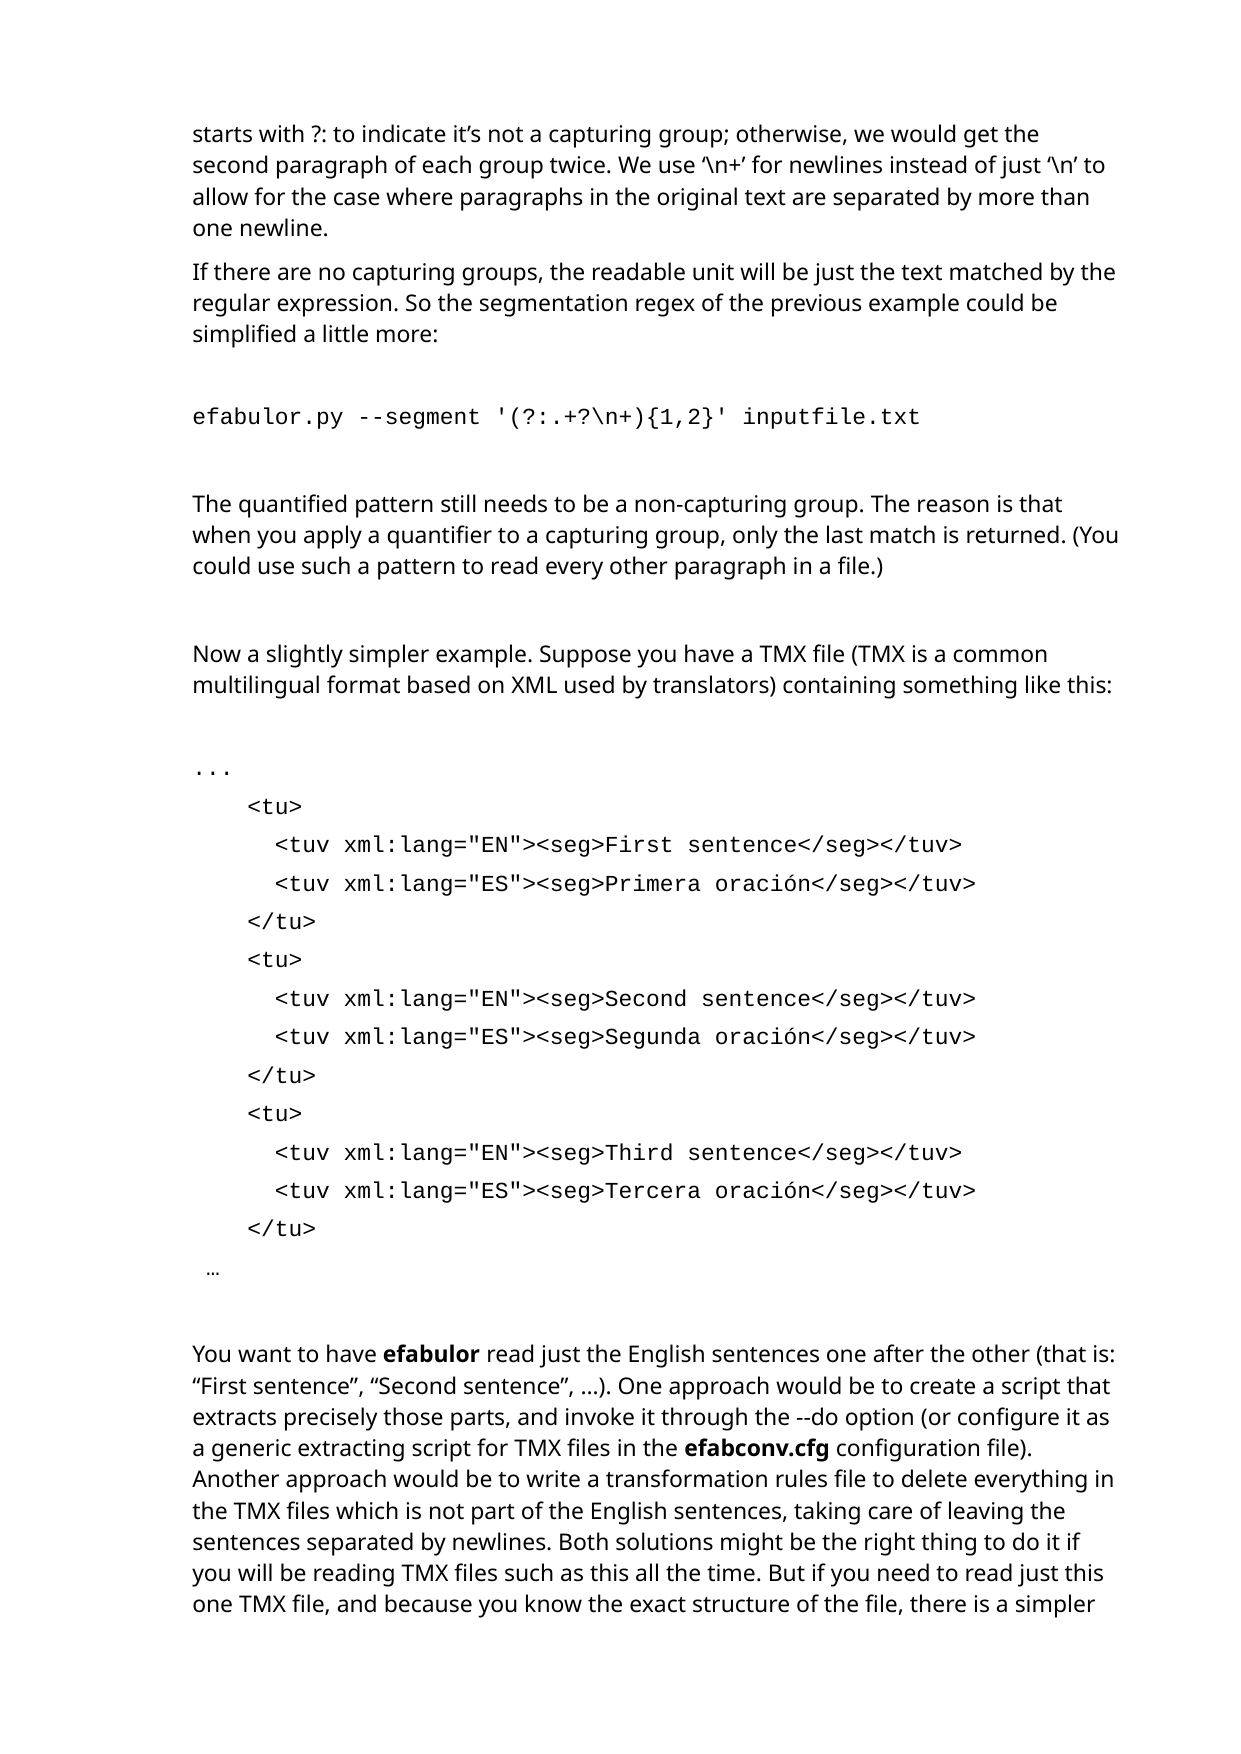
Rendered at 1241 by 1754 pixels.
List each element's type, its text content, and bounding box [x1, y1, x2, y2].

text You want to have efabulor read just the English sentences one after the other (that is: “First sentence”, “Second sentence”, …). One approach would be to create a script that extracts precisely those parts, and invoke it through the --do option (or configure it as a generic extracting script for TMX files in the efabconv.cfg configuration file). Another approach would be to write a transformation rules file to delete everything in the TMX files which is not part of the English sentences, taking care of leaving the sentences separated by newlines. Both solutions might be the right thing to do it if you will be reading TMX files such as this all the time. But if you need to read just this one TMX file, and because you know the exact structure of the file, there is a simpler [192, 1338, 1122, 1620]
text <tuv xml:lang="EN"><seg>First sentence</seg></tuv> [192, 833, 1122, 859]
text Now a slightly simpler example. Suppose you have a TMX file (TMX is a common multilingual format based on XML used by translators) containing something like this: [192, 638, 1122, 700]
text </tu> [192, 1064, 1122, 1090]
text </tu> [192, 910, 1122, 936]
text <tu> [192, 1102, 1122, 1128]
text <tuv xml:lang="EN"><seg>Second sentence</seg></tuv> [192, 987, 1122, 1013]
text The quantified pattern still needs to be a non-capturing group. The reason is that when you apply a quantifier to a capturing group, only the last match is returned. (You could use such a pattern to read every other paragraph in a file.) [192, 488, 1122, 582]
text <tuv xml:lang="ES"><seg>Segunda oración</seg></tuv> [192, 1026, 1122, 1052]
text ... [192, 757, 1122, 782]
text <tuv xml:lang="ES"><seg>Primera oración</seg></tuv> [192, 872, 1122, 898]
text <tuv xml:lang="EN"><seg>Third sentence</seg></tuv> [192, 1141, 1122, 1167]
text … [192, 1256, 1122, 1282]
text <tuv xml:lang="ES"><seg>Tercera oración</seg></tuv> [192, 1179, 1122, 1205]
text efabulor.py --segment '(?:.+?\n+){1,2}' inputfile.txt [192, 406, 1122, 432]
text If there are no capturing groups, the readable unit will be just the text matched by the regular expression. So the segmentation regex of the previous example could be simplified a little more: [192, 256, 1122, 349]
text starts with ?: to indicate it’s not a capturing group; otherwise, we would get the second paragraph of each group twice. We use ‘\n+’ for newlines instead of just ‘\n’ to allow for the case where paragraphs in the original text are separated by more than one newline. [192, 118, 1122, 243]
text <tu> [192, 795, 1122, 821]
text <tu> [192, 949, 1122, 975]
text </tu> [192, 1218, 1122, 1244]
